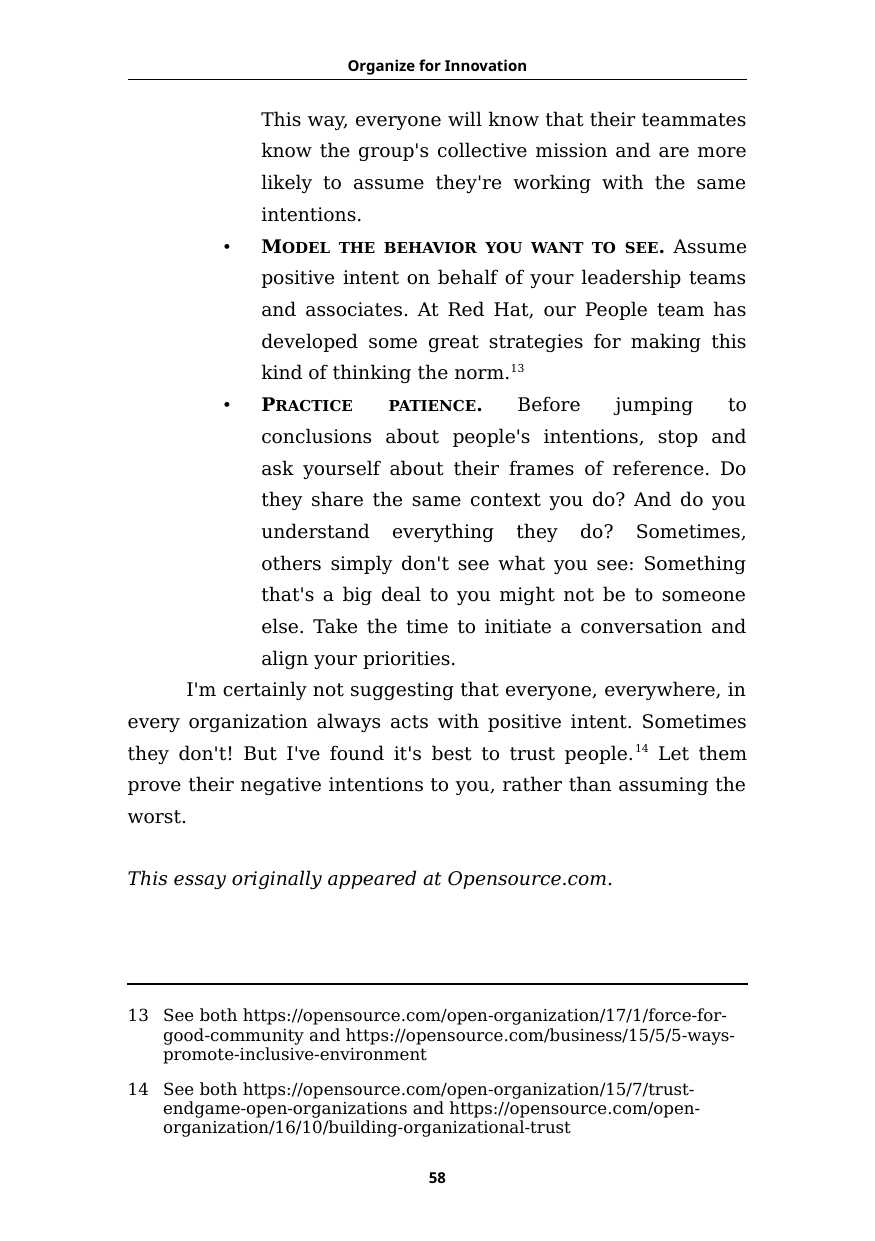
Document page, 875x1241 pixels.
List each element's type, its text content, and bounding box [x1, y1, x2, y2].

list Model the behavior you want to see. Assume positive intent on behalf of your leadership teams and associates. At Red Hat, our People team has developed some great strategies for making this kind of thinking the norm. [223, 235, 747, 384]
list See both https://opensource.com/open-organization/17/1/force-for-good-community and https://opensource.com/business/15/5/5-ways-promote-inclusive-environment [127, 1006, 747, 1064]
list Practice patience. Before jumping to conclusions about people's intentions, stop and ask yourself about their frames of reference. Do they share the same context you do? And do you understand everything they do? Sometimes, others simply don't see what you see: Something that's a big deal to you might not be to someone else. Take the time to initiate a conversation and align your priorities. [223, 394, 747, 669]
text This essay originally appeared at Opensource.com. [127, 867, 747, 889]
text I'm certainly not suggesting that everyone, everywhere, in every organization always acts with positive intent. Sometimes they don't! But I've found it's best to trust people. Let them prove their negative intentions to you, rather than assuming the worst. [127, 679, 747, 828]
list This way, everyone will know that their teammates know the group's collective mission and are more likely to assume they're working with the same intentions. [223, 109, 747, 226]
text See both https://opensource.com/open-organization/15/7/trust-endgame-open-organizations and https://opensource.com/open-organization/16/10/building-organizational-trust [127, 1079, 747, 1138]
